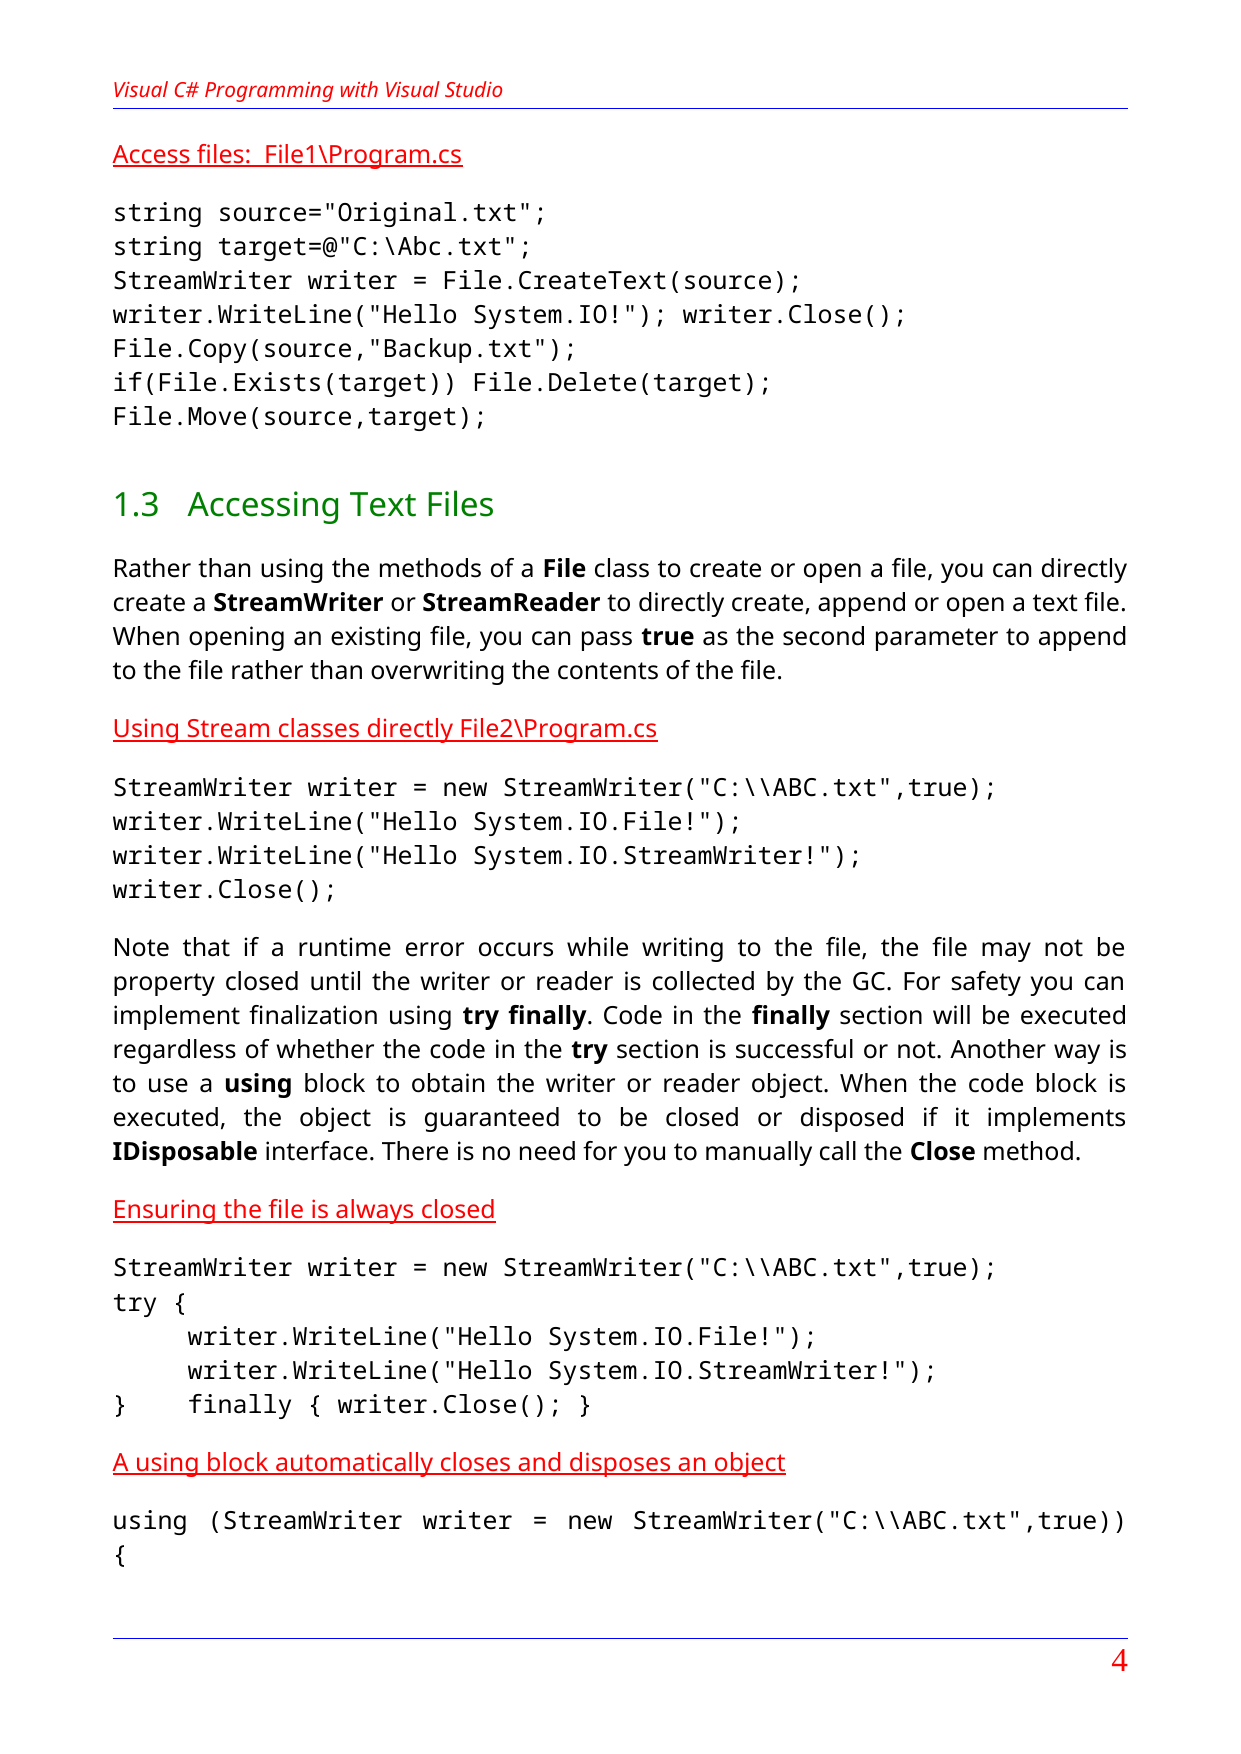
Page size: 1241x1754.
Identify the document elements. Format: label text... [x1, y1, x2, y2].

text Note that if a runtime error occurs while writing to the file, the file may not be property closed until the writer or reader is collected by the GC. For safety you can implement finalization using try finally. Code in the finally section will be executed regardless of whether the code in the try section is successful or not. Another way is to use a using block to obtain the writer or reader object. When the code block is executed, the object is guaranteed to be closed or disposed if it implements IDisposable interface. There is no need for you to manually call the Close method. [112, 929, 1128, 1168]
text try { [112, 1284, 1128, 1318]
text StreamWriter writer = File.CreateText(source); [112, 263, 1128, 297]
text writer.WriteLine("Hello System.IO.File!"); [112, 1318, 1128, 1352]
text File.Copy(source,"Backup.txt"); [112, 331, 1128, 365]
text if(File.Exists(target)) File.Delete(target); [112, 365, 1128, 399]
text string target=@"C:\Abc.txt"; [112, 229, 1128, 263]
text 1.3 Accessing Text Files [112, 481, 1128, 527]
text writer.Close(); [112, 871, 1128, 905]
text string source="Original.txt"; [112, 195, 1128, 229]
text A using block automatically closes and disposes an object [112, 1444, 1128, 1478]
text StreamWriter writer = new StreamWriter("C:\\ABC.txt",true); [112, 769, 1128, 803]
text writer.WriteLine("Hello System.IO.File!"); [112, 803, 1128, 837]
text using (StreamWriter writer = new StreamWriter("C:\\ABC.txt",true)) { [112, 1503, 1128, 1571]
text Access files: File1\Program.cs [112, 137, 1128, 171]
text StreamWriter writer = new StreamWriter("C:\\ABC.txt",true); [112, 1250, 1128, 1284]
text Using Stream classes directly File2\Program.cs [112, 711, 1128, 745]
text File.Move(source,target); [112, 399, 1128, 433]
text Rather than using the methods of a File class to create or open a file, you can directly create a StreamWriter or StreamReader to directly create, append or open a text file. When opening an existing file, you can pass true as the second parameter to append to the file rather than overwriting the contents of the file. [112, 551, 1128, 687]
text Ensuring the file is always closed [112, 1192, 1128, 1226]
text writer.WriteLine("Hello System.IO!"); writer.Close(); [112, 297, 1128, 331]
text } finally { writer.Close(); } [112, 1386, 1128, 1420]
text writer.WriteLine("Hello System.IO.StreamWriter!"); [112, 1352, 1128, 1386]
text writer.WriteLine("Hello System.IO.StreamWriter!"); [112, 837, 1128, 871]
